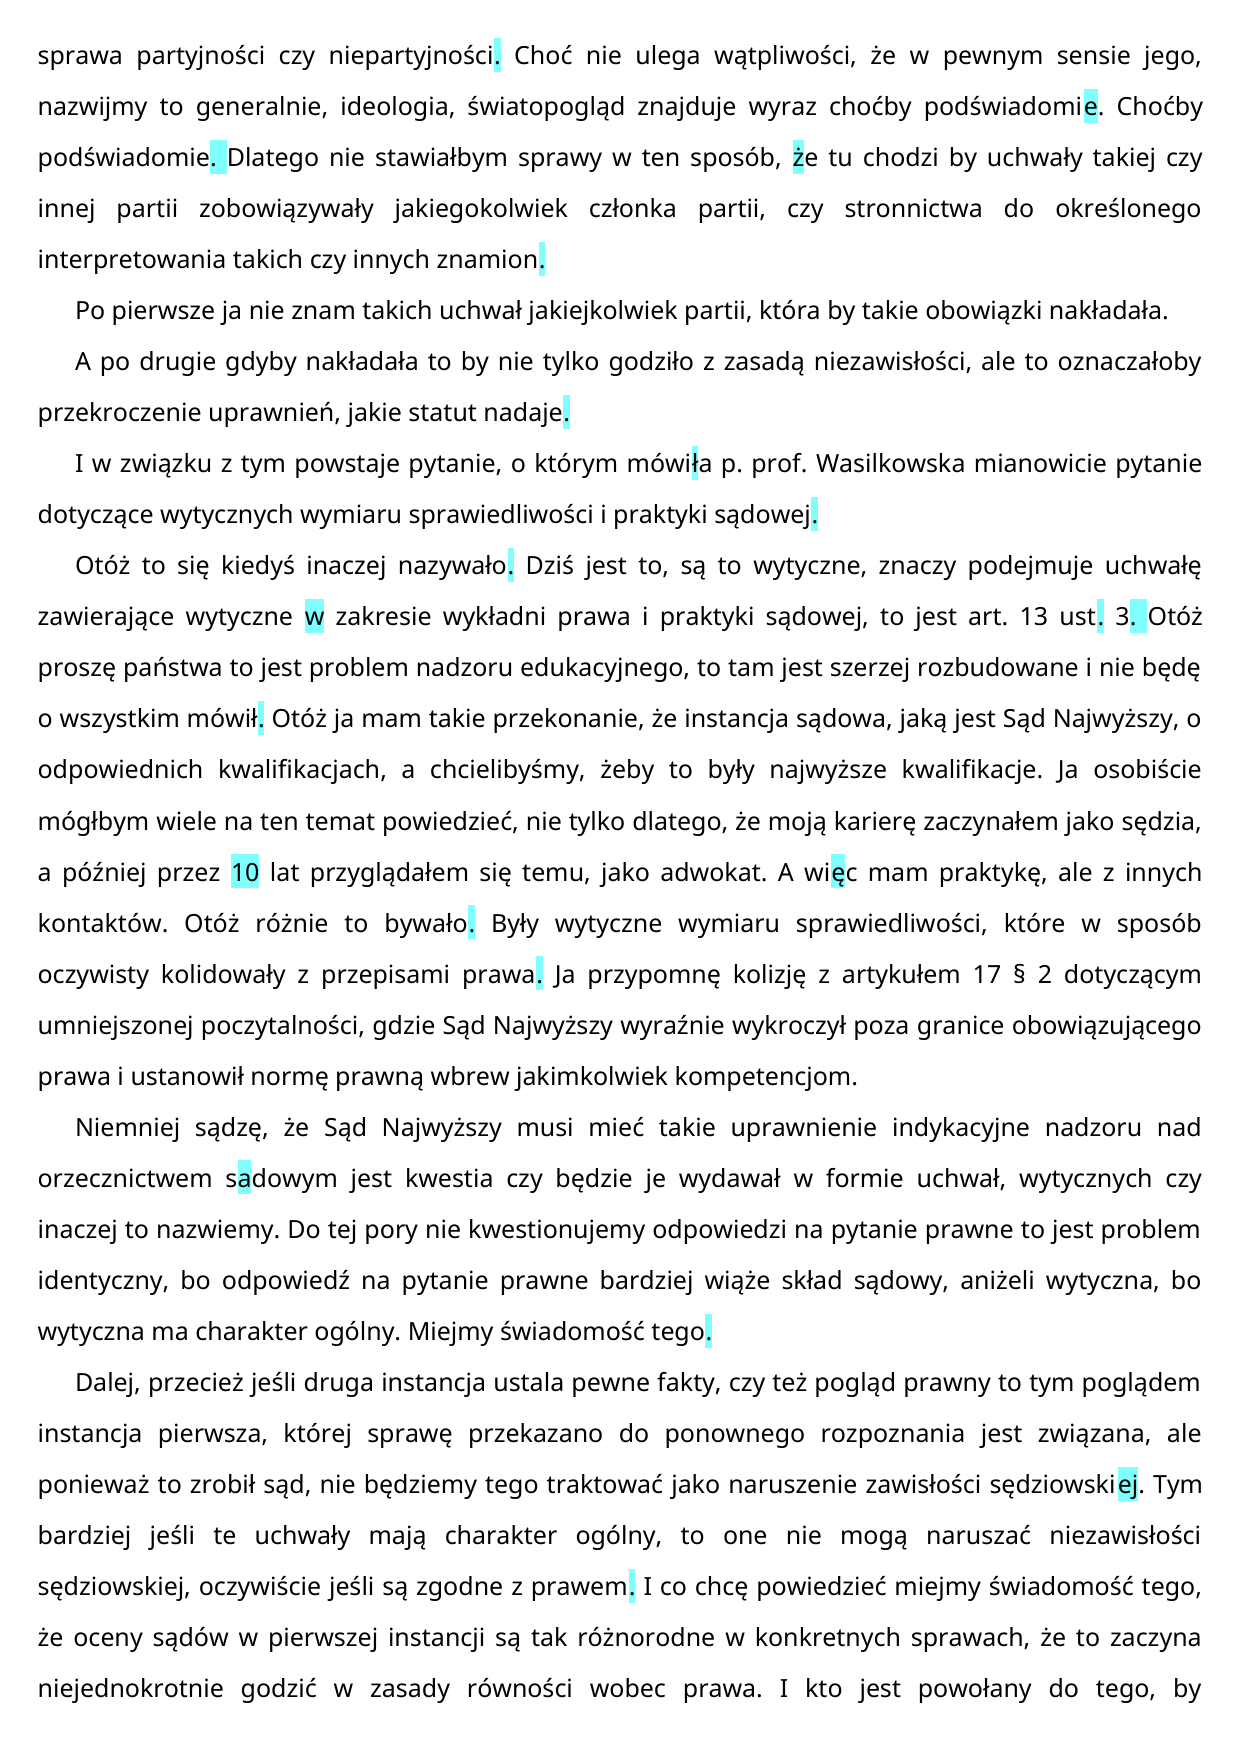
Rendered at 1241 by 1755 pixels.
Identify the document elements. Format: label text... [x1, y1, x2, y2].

text Dalej, przecież jeśli druga instancja ustala pewne fakty, czy też pogląd prawny to tym poglądem instancja pierwsza, której sprawę przekazano do ponownego rozpoznania jest związana, ale ponieważ to zrobił sąd, nie będziemy tego traktować jako naruszenie zawisłości sędziowskiej. Tym bardziej jeśli te uchwały mają charakter ogólny, to one nie mogą naruszać niezawisłości sędziowskiej, oczywiście jeśli są zgodne z prawem. I co chcę powiedzieć miejmy świadomość tego, że oceny sądów w pierwszej instancji są tak różnorodne w konkretnych sprawach, że to zaczyna niejednokrotnie godzić w zasady równości wobec prawa. I kto jest powołany do tego, by [37, 1364, 1203, 1705]
text Niemniej sądzę, że Sąd Najwyższy musi mieć takie uprawnienie indykacyjne nadzoru nad orzecznictwem sadowym jest kwestia czy będzie je wydawał w formie uchwał, wytycznych czy inaczej to nazwiemy. Do tej pory nie kwestionujemy odpowiedzi na pytanie prawne to jest problem identyczny, bo odpowiedź na pytanie prawne bardziej wiąże skład sądowy, aniżeli wytyczna, bo wytyczna ma charakter ogólny. Miejmy świadomość tego. [37, 1109, 1203, 1348]
text Otóż to się kiedyś inaczej nazywało. Dziś jest to, są to wytyczne, znaczy podejmuje uchwałę zawierające wytyczne w zakresie wykładni prawa i praktyki sądowej, to jest art. 13 ust. 3. Otóż proszę państwa to jest problem nadzoru edukacyjnego, to tam jest szerzej rozbudowane i nie będę o wszystkim mówił. Otóż ja mam takie przekonanie, że instancja sądowa, jaką jest Sąd Najwyższy, o odpowiednich kwalifikacjach, a chcielibyśmy, żeby to były najwyższe kwalifikacje. Ja osobiście mógłbym wiele na ten temat powiedzieć, nie tylko dlatego, że moją karierę zaczynałem jako sędzia, a później przez 10 lat przyglądałem się temu, jako adwokat. A więc mam praktykę, ale z innych kontaktów. Otóż różnie to bywało. Były wytyczne wymiaru sprawiedliwości, które w sposób oczywisty kolidowały z przepisami prawa. Ja przypomnę kolizję z artykułem 17 § 2 dotyczącym umniejszonej poczytalności, gdzie Sąd Najwyższy wyraźnie wykroczył poza granice obowiązującego prawa i ustanowił normę prawną wbrew jakimkolwiek kompetencjom. [37, 548, 1203, 1092]
text A po drugie gdyby nakładała to by nie tylko godziło z zasadą niezawisłości, ale to oznaczałoby przekroczenie uprawnień, jakie statut nadaje. [37, 344, 1203, 429]
text Po pierwsze ja nie znam takich uchwał jakiejkolwiek partii, która by takie obowiązki nakładała. [37, 293, 1203, 327]
text I w związku z tym powstaje pytanie, o którym mówiła p. prof. Wasilkowska mianowicie pytanie dotyczące wytycznych wymiaru sprawiedliwości i praktyki sądowej. [37, 446, 1203, 531]
text sprawa partyjności czy niepartyjności. Choć nie ulega wątpliwości, że w pewnym sensie jego, nazwijmy to generalnie, ideologia, światopogląd znajduje wyraz choćby podświadomie. Choćby podświadomie. Dlatego nie stawiałbym sprawy w ten sposób, że tu chodzi by uchwały takiej czy innej partii zobowiązywały jakiegokolwiek członka partii, czy stronnictwa do określonego interpretowania takich czy innych znamion. [37, 37, 1203, 276]
